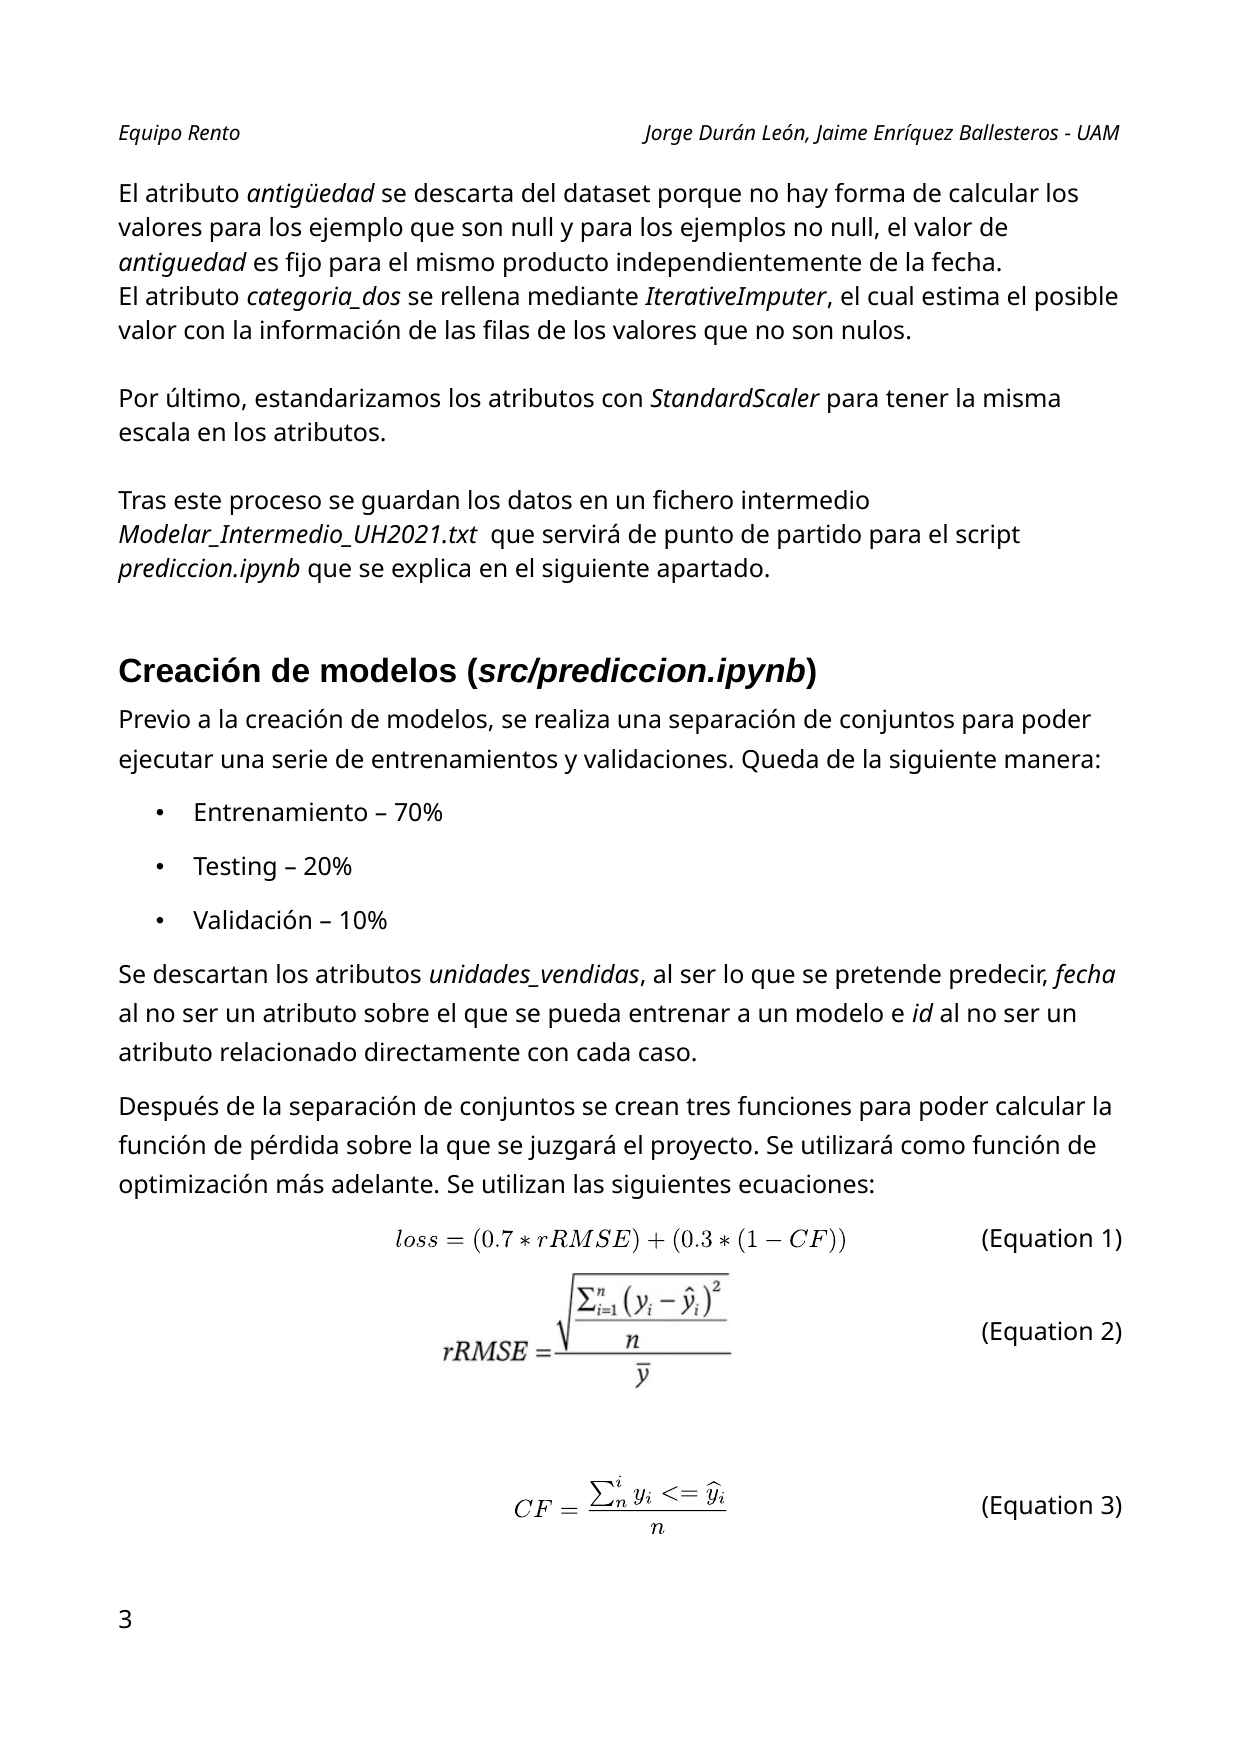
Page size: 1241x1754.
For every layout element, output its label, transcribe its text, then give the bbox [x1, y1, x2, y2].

text Se descartan los atributos unidades_vendidas, al ser lo que se pretende predecir, fecha al no ser un atributo sobre el que se pueda entrenar a un modelo e id al no ser un atributo relacionado directamente con cada caso. [118, 956, 1122, 1069]
text (Equation 2) [735, 1274, 1122, 1347]
text [118, 1274, 443, 1347]
subtitle Creación de modelos (src/prediccion.ipynb) [118, 651, 1122, 690]
text Previo a la creación de modelos, se realiza una separación de conjuntos para poder ejecutar una serie de entrenamientos y validaciones. Queda de la siguiente manera: [118, 702, 1122, 775]
text El atributo antigüedad se descarta del dataset porque no hay forma de calcular los valores para los ejemplo que son null y para los ejemplos no null, el valor de antiguedad es fijo para el mismo producto independientemente de la fecha. [118, 176, 1122, 278]
picture [443, 1273, 735, 1389]
text Tras este proceso se guardan los datos en un fichero intermedio Modelar_Intermedio_UH2021.txt que servirá de punto de partido para el script prediccion.ipynb que se explica en el siguiente apartado. [118, 483, 1122, 585]
list Validación – 10% [156, 903, 1122, 937]
text (Equation 1) [118, 1221, 1122, 1254]
list Testing – 20% [156, 849, 1122, 883]
text Después de la separación de conjuntos se crean tres funciones para poder calcular la función de pérdida sobre la que se juzgará el proyecto. Se utilizará como función de optimización más adelante. Se utilizan las siguientes ecuaciones: [118, 1088, 1122, 1201]
text (Equation 3) [118, 1475, 1122, 1535]
text El atributo categoria_dos se rellena mediante IterativeImputer, el cual estima el posible valor con la información de las filas de los valores que no son nulos. [118, 278, 1122, 346]
list Entrenamiento – 70% [156, 795, 1122, 829]
text Por último, estandarizamos los atributos con StandardScaler para tener la misma escala en los atributos. [118, 380, 1122, 448]
